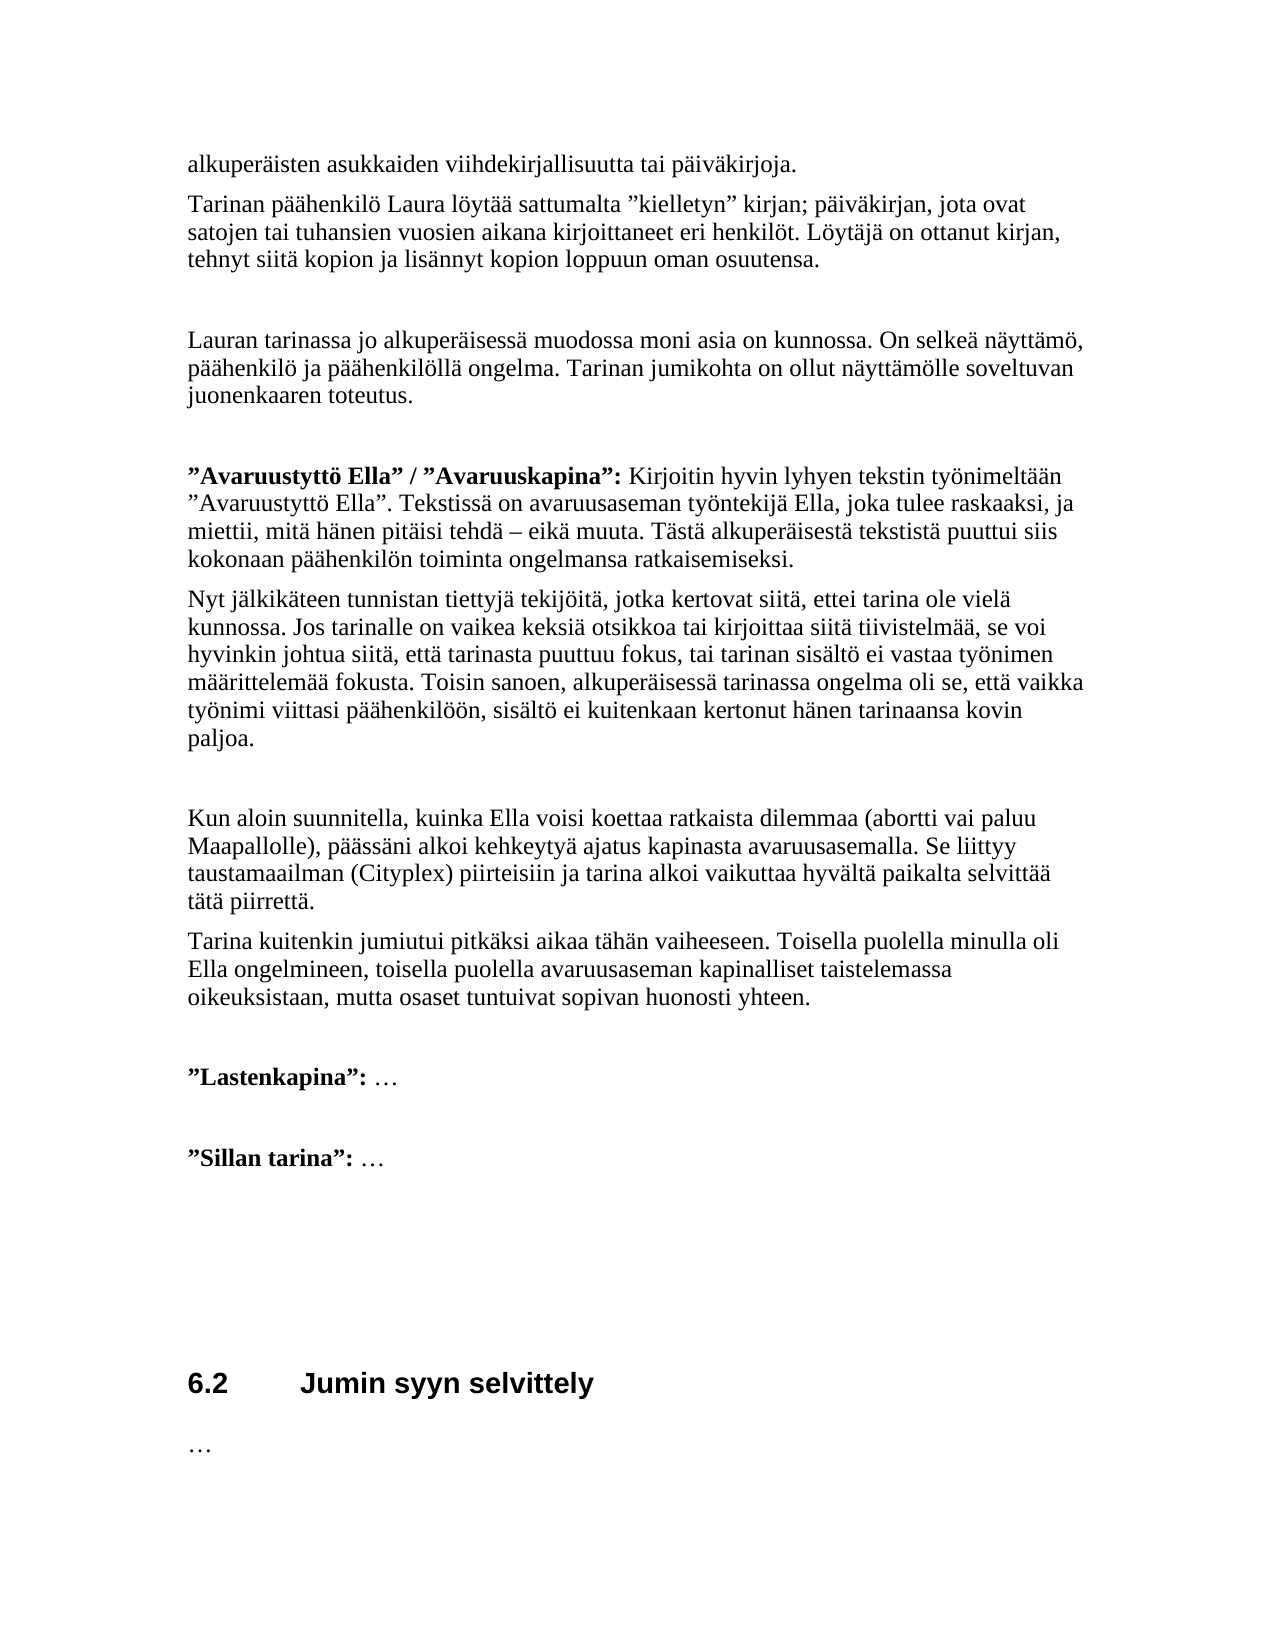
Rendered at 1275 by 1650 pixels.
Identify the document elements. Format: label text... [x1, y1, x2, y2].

text Kun aloin suunnitella, kuinka Ella voisi koettaa ratkaista dilemmaa (abortti vai paluu Maapallolle), päässäni alkoi kehkeytyä ajatus kapinasta avaruusasemalla. Se liittyy taustamaailman (Cityplex) piirteisiin ja tarina alkoi vaikuttaa hyvältä paikalta selvittää tätä piirrettä. [187, 804, 1087, 915]
subtitle Jumin syyn selvittely [187, 1367, 1087, 1400]
text Tarina kuitenkin jumiutui pitkäksi aikaa tähän vaiheeseen. Toisella puolella minulla oli Ella ongelmineen, toisella puolella avaruusaseman kapinalliset taistelemassa oikeuksistaan, mutta osaset tuntuivat sopivan huonosti yhteen. [187, 927, 1087, 1011]
text ”Sillan tarina”: … [187, 1144, 1087, 1171]
text alkuperäisten asukkaiden viihdekirjallisuutta tai päiväkirjoja. [187, 150, 1087, 178]
text … [187, 1430, 1087, 1457]
text Tarinan päähenkilö Laura löytää sattumalta ”kielletyn” kirjan; päiväkirjan, jota ovat satojen tai tuhansien vuosien aikana kirjoittaneet eri henkilöt. Löytäjä on ottanut kirjan, tehnyt siitä kopion ja lisännyt kopion loppuun oman osuutensa. [187, 190, 1087, 273]
text ”Lastenkapina”: … [187, 1063, 1087, 1091]
text Lauran tarinassa jo alkuperäisessä muodossa moni asia on kunnossa. On selkeä näyttämö, päähenkilö ja päähenkilöllä ongelma. Tarinan jumikohta on ollut näyttämölle soveltuvan juonenkaaren toteutus. [187, 326, 1087, 409]
text Nyt jälkikäteen tunnistan tiettyjä tekijöitä, jotka kertovat siitä, ettei tarina ole vielä kunnossa. Jos tarinalle on vaikea keksiä otsikkoa tai kirjoittaa siitä tiivistelmää, se voi hyvinkin johtua siitä, että tarinasta puuttuu fokus, tai tarinan sisältö ei vastaa työnimen määrittelemää fokusta. Toisin sanoen, alkuperäisessä tarinassa ongelma oli se, että vaikka työnimi viittasi päähenkilöön, sisältö ei kuitenkaan kertonut hänen tarinaansa kovin paljoa. [187, 585, 1087, 751]
text ”Avaruustyttö Ella” / ”Avaruuskapina”: Kirjoitin hyvin lyhyen tekstin työnimeltään ”Avaruustyttö Ella”. Tekstissä on avaruusaseman työntekijä Ella, joka tulee raskaaksi, ja miettii, mitä hänen pitäisi tehdä – eikä muuta. Tästä alkuperäisestä tekstistä puuttui siis kokonaan päähenkilön toiminta ongelmansa ratkaisemiseksi. [187, 462, 1087, 573]
